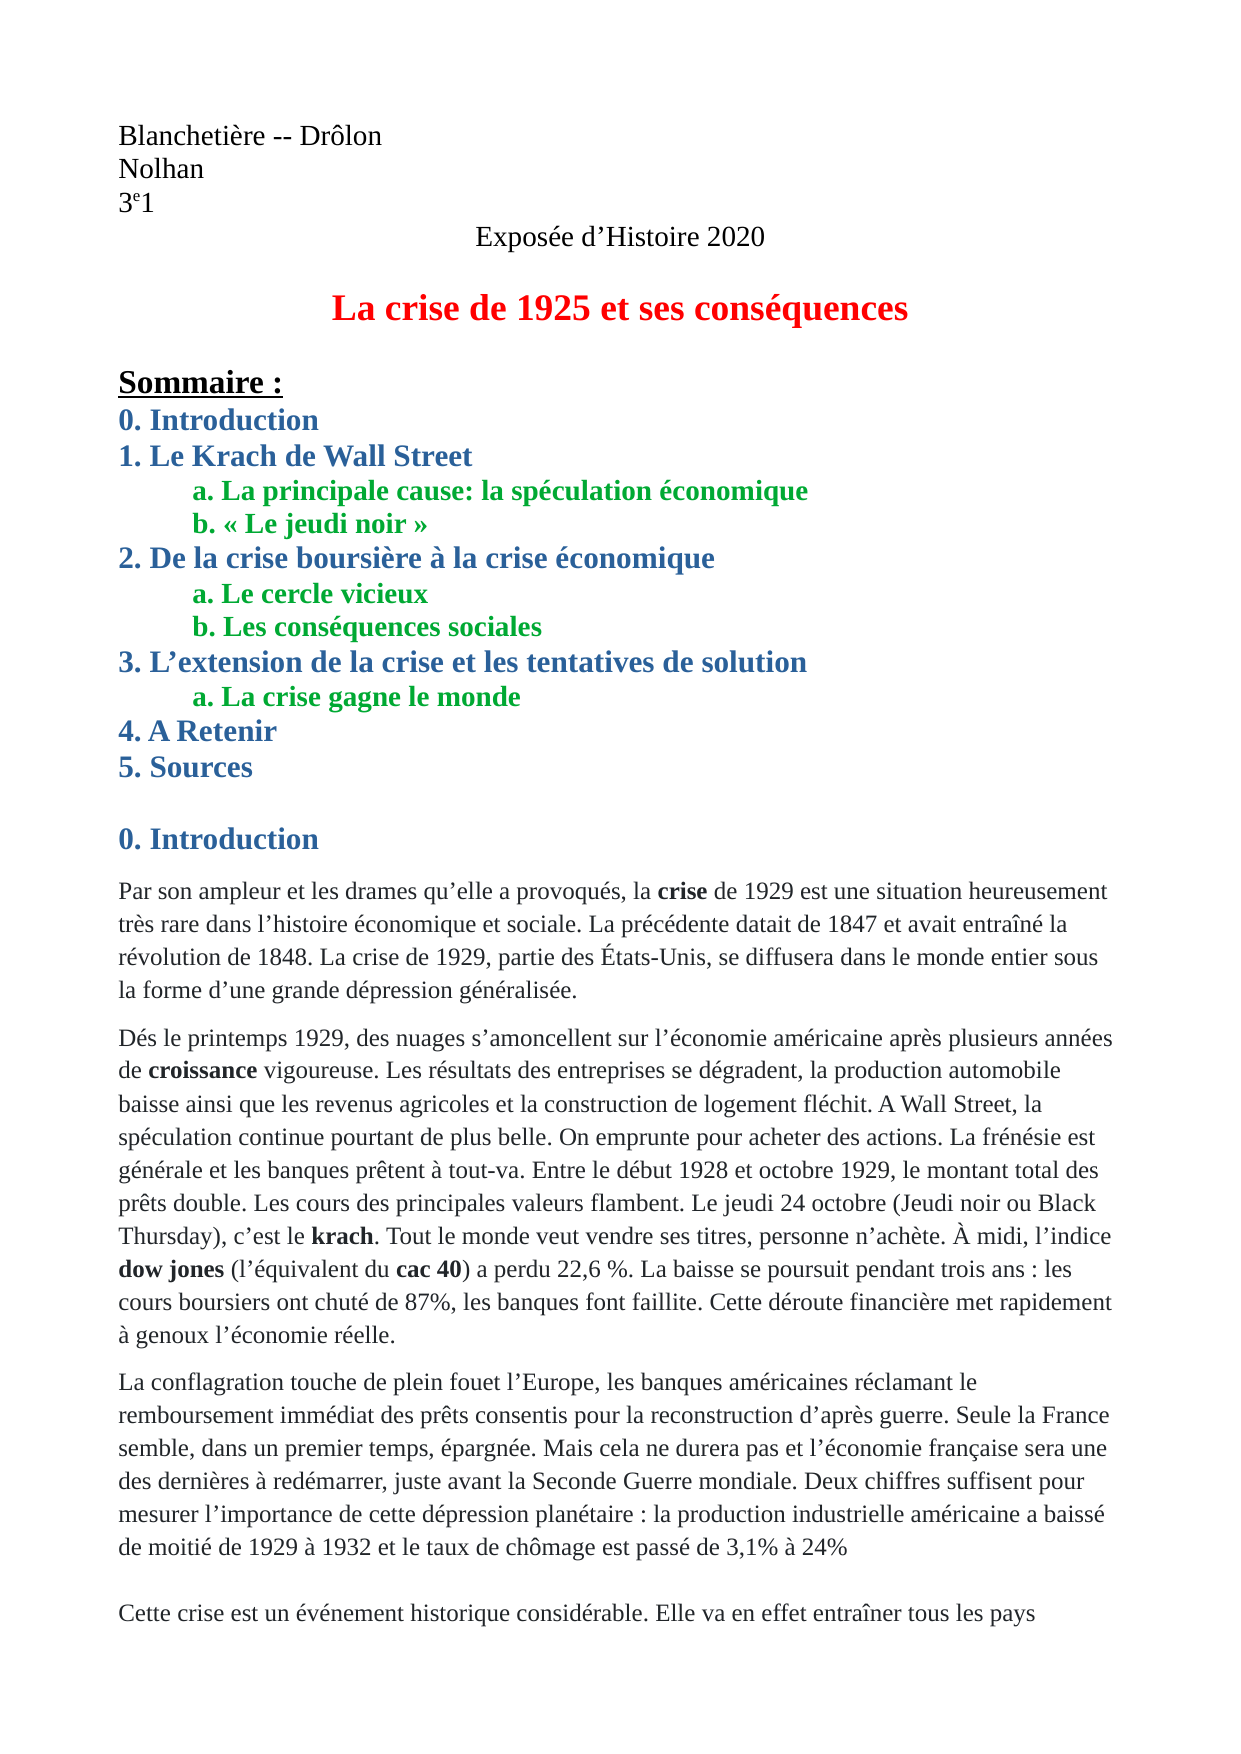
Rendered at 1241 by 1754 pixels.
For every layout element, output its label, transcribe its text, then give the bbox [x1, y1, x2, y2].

text b. Les conséquences sociales [118, 609, 1122, 643]
text b. « Le jeudi noir » [118, 506, 1122, 540]
text Dés le printemps 1929, des nuages s’amoncellent sur l’économie américaine après plusieurs années de croissance vigoureuse. Les résultats des entreprises se dégradent, la production automobile baisse ainsi que les revenus agricoles et la construction de logement fléchit. A Wall Street, la spéculation continue pourtant de plus belle. On emprunte pour acheter des actions. La frénésie est générale et les banques prêtent à tout-va. Entre le début 1928 et octobre 1929, le montant total des prêts double. Les cours des principales valeurs flambent. Le jeudi 24 octobre (Jeudi noir ou Black Thursday), c’est le krach. Tout le monde veut vendre ses titres, personne n’achète. À midi, l’indice dow jones (l’équivalent du cac 40) a perdu 22,6 %. La baisse se poursuit pendant trois ans : les cours boursiers ont chuté de 87%, les banques font faillite. Cette déroute financière met rapidement à genoux l’économie réelle. [118, 1023, 1122, 1348]
text 0. Introduction [118, 401, 1122, 437]
text Sommaire : [118, 362, 1122, 401]
text Par son ampleur et les drames qu’elle a provoqués, la crise de 1929 est une situation heureusement très rare dans l’histoire économique et sociale. La précédente datait de 1847 et avait entraîné la révolution de 1848. La crise de 1929, partie des États-Unis, se diffusera dans le monde entier sous la forme d’une grande dépression généralisée. [118, 876, 1122, 1004]
text 3. L’extension de la crise et les tentatives de solution [118, 643, 1122, 679]
text 2. De la crise boursière à la crise économique [118, 540, 1122, 576]
text Exposée d’Histoire 2020 [118, 219, 1122, 252]
text 0. Introduction [118, 820, 1122, 856]
text 4. A Retenir [118, 712, 1122, 748]
text Blanchetière -- Drôlon [118, 118, 1122, 152]
text Nolhan [118, 152, 1122, 185]
text La conflagration touche de plein fouet l’Europe, les banques américaines réclamant le remboursement immédiat des prêts consentis pour la reconstruction d’après guerre. Seule la France semble, dans un premier temps, épargnée. Mais cela ne durera pas et l’économie française sera une des dernières à redémarrer, juste avant la Seconde Guerre mondiale. Deux chiffres suffisent pour mesurer l’importance de cette dépression planétaire : la production industrielle américaine a baissé de moitié de 1929 à 1932 et le taux de chômage est passé de 3,1% à 24% Cette crise est un événement historique considérable. Elle va en effet entraîner tous les pays [118, 1367, 1122, 1627]
text La crise de 1925 et ses conséquences [118, 286, 1122, 329]
text 3e1 [118, 185, 1122, 219]
text a. Le cercle vicieux [118, 576, 1122, 609]
text a. La crise gagne le monde [118, 679, 1122, 712]
text 1. Le Krach de Wall Street [118, 437, 1122, 473]
text 5. Sources [118, 748, 1122, 784]
text a. La principale cause: la spéculation économique [118, 473, 1122, 506]
